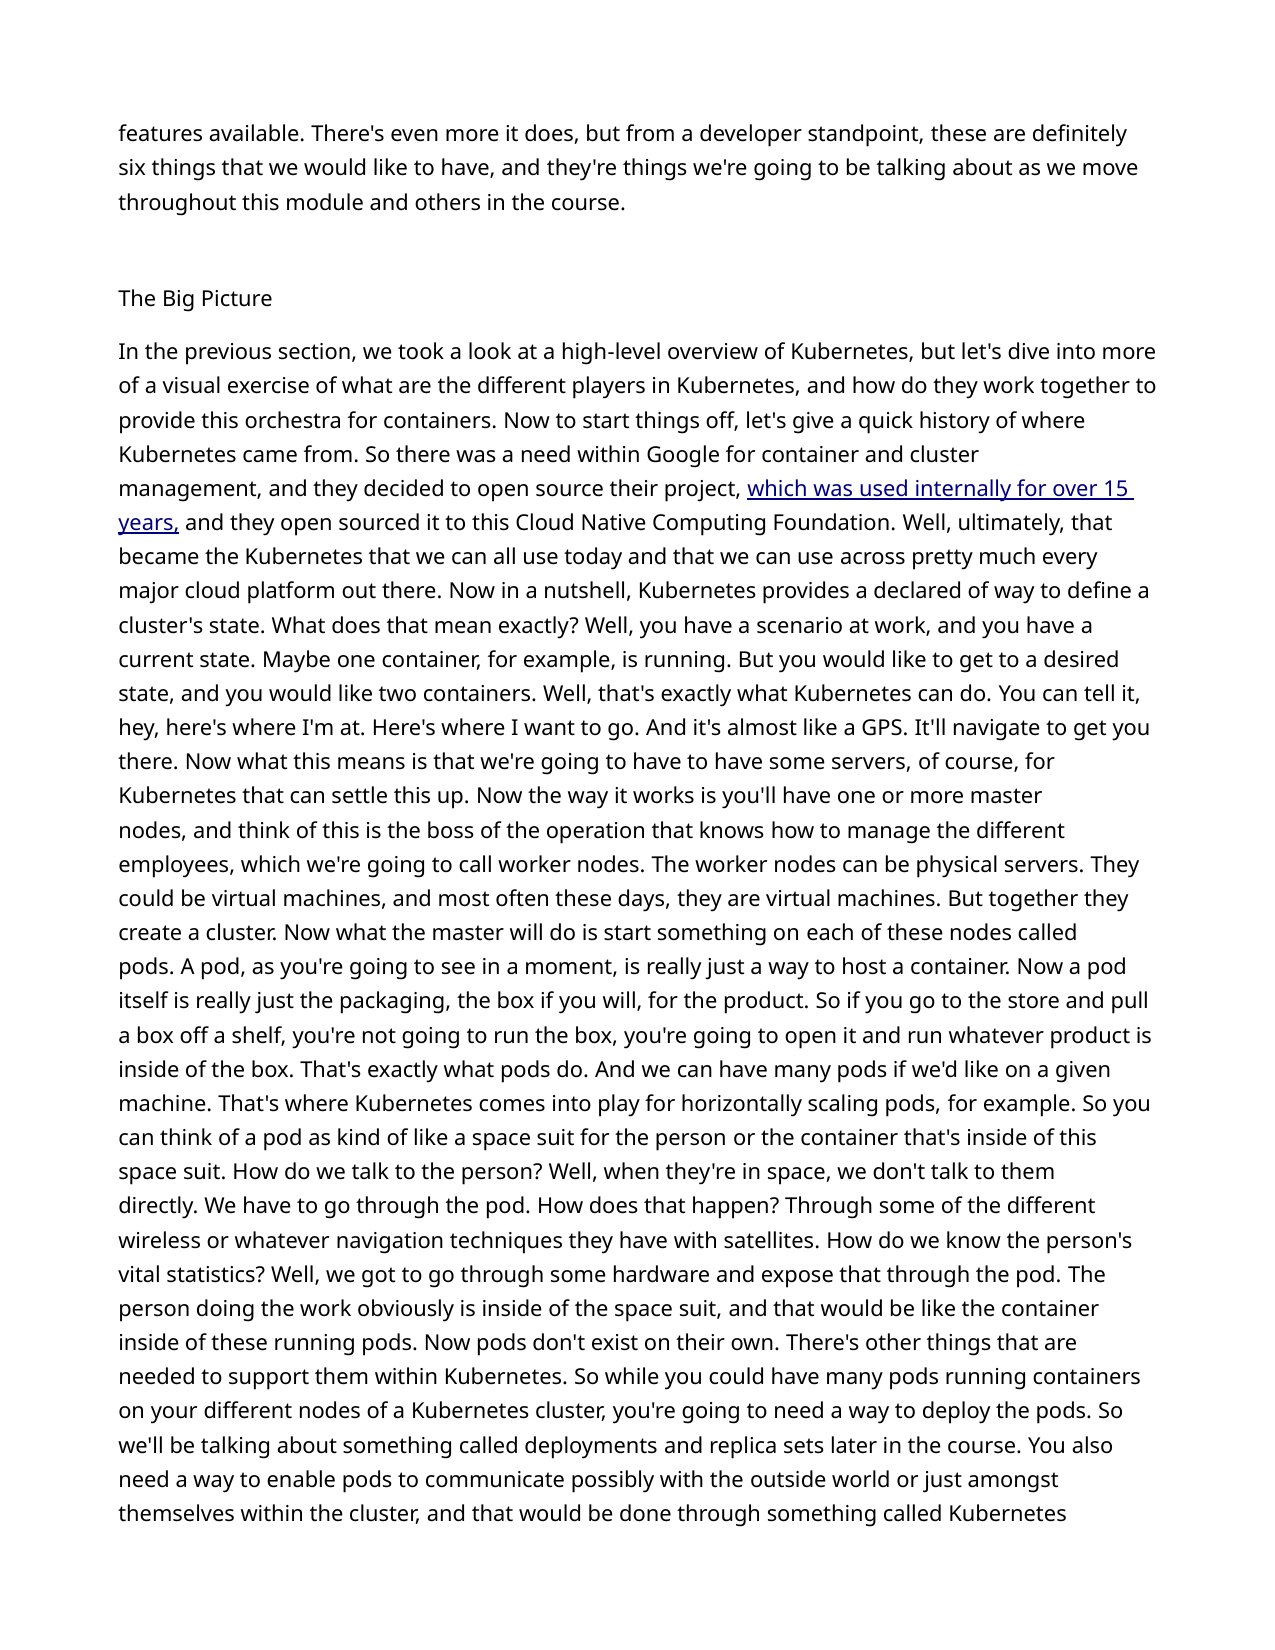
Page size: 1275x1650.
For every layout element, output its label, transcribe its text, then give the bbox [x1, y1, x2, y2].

subtitle The Big Picture [118, 283, 1157, 313]
text In the previous section, we took a look at a high‑level overview of Kubernetes, but let's dive into more of a visual exercise of what are the different players in Kubernetes, and how do they work together to provide this orchestra for containers. Now to start things off, let's give a quick history of where Kubernetes came from. So there was a need within Google for container and cluster management, and they decided to open source their project, which was used internally for over 15 years, and they open sourced it to this Cloud Native Computing Foundation. Well, ultimately, that became the Kubernetes that we can all use today and that we can use across pretty much every major cloud platform out there. Now in a nutshell, Kubernetes provides a declared of way to define a cluster's state. What does that mean exactly? Well, you have a scenario at work, and you have a current state. Maybe one container, for example, is running. But you would like to get to a desired state, and you would like two containers. Well, that's exactly what Kubernetes can do. You can tell it, hey, here's where I'm at. Here's where I want to go. And it's almost like a GPS. It'll navigate to get you there. Now what this means is that we're going to have to have some servers, of course, for Kubernetes that can settle this up. Now the way it works is you'll have one or more master nodes, and think of this is the boss of the operation that knows how to manage the different employees, which we're going to call worker nodes. The worker nodes can be physical servers. They could be virtual machines, and most often these days, they are virtual machines. But together they create a cluster. Now what the master will do is start something on each of these nodes called pods. A pod, as you're going to see in a moment, is really just a way to host a container. Now a pod itself is really just the packaging, the box if you will, for the product. So if you go to the store and pull a box off a shelf, you're not going to run the box, you're going to open it and run whatever product is inside of the box. That's exactly what pods do. And we can have many pods if we'd like on a given machine. That's where Kubernetes comes into play for horizontally scaling pods, for example. So you can think of a pod as kind of like a space suit for the person or the container that's inside of this space suit. How do we talk to the person? Well, when they're in space, we don't talk to them directly. We have to go through the pod. How does that happen? Through some of the different wireless or whatever navigation techniques they have with satellites. How do we know the person's vital statistics? Well, we got to go through some hardware and expose that through the pod. The person doing the work obviously is inside of the space suit, and that would be like the container inside of these running pods. Now pods don't exist on their own. There's other things that are needed to support them within Kubernetes. So while you could have many pods running containers on your different nodes of a Kubernetes cluster, you're going to need a way to deploy the pods. So we'll be talking about something called deployments and replica sets later in the course. You also need a way to enable pods to communicate possibly with the outside world or just amongst themselves within the cluster, and that would be done through something called Kubernetes [118, 336, 1157, 1528]
text features available. There's even more it does, but from a developer standpoint, these are definitely six things that we would like to have, and they're things we're going to be talking about as we move throughout this module and others in the course. [118, 118, 1157, 216]
